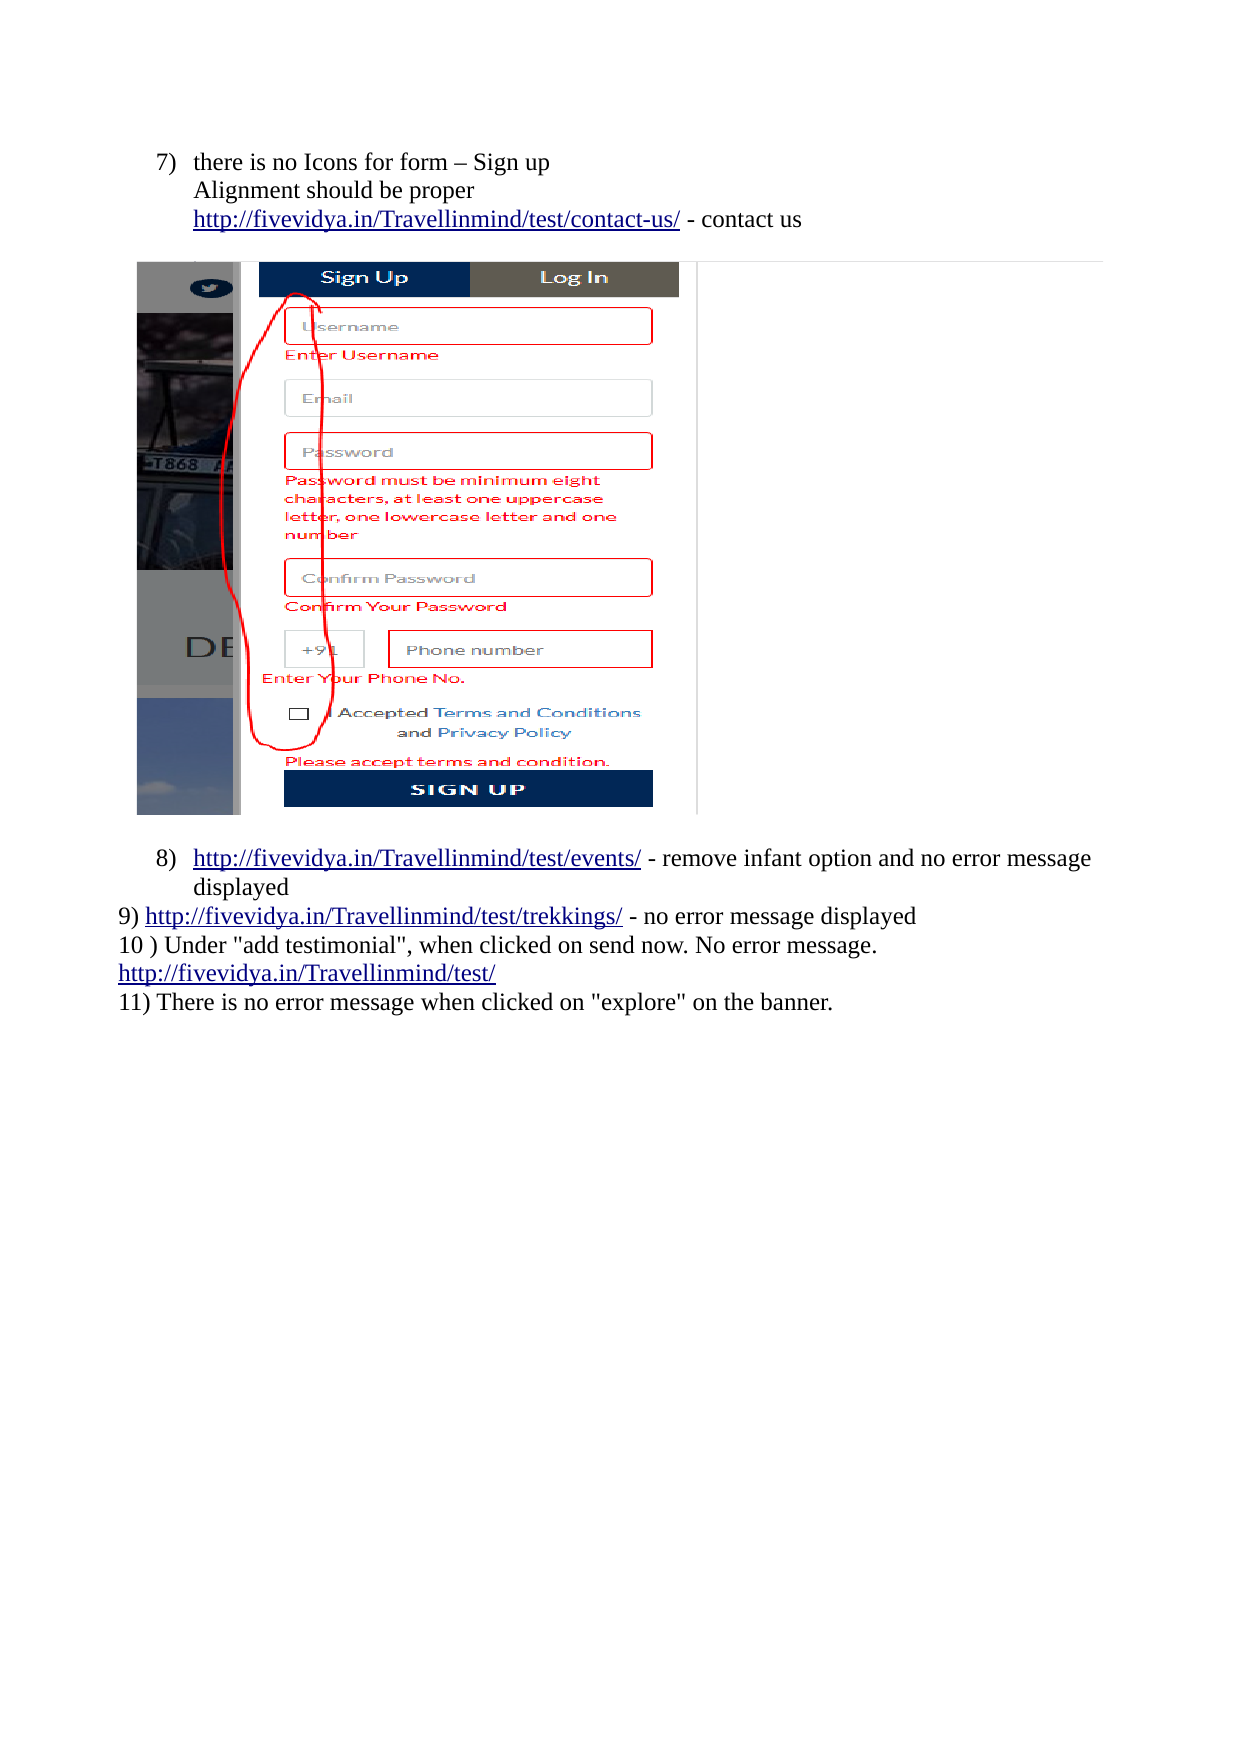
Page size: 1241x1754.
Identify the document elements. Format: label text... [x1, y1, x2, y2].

text http://fivevidya.in/Travellinmind/test/ [118, 958, 1122, 987]
picture [136, 261, 1104, 815]
list there is no Icons for form – Sign up [156, 147, 1122, 176]
text 10 ) Under "add testimonial", when clicked on send now. No error message. [118, 930, 1122, 958]
text 9) http://fivevidya.in/Travellinmind/test/trekkings/ - no error message displayed [118, 901, 1122, 930]
list http://fivevidya.in/Travellinmind/test/events/ - remove infant option and no error message displayed [156, 843, 1122, 901]
text 11) There is no error message when clicked on "explore" on the banner. [118, 987, 1122, 1016]
list http://fivevidya.in/Travellinmind/test/contact-us/ - contact us [156, 204, 1122, 233]
list Alignment should be proper [156, 176, 1122, 204]
